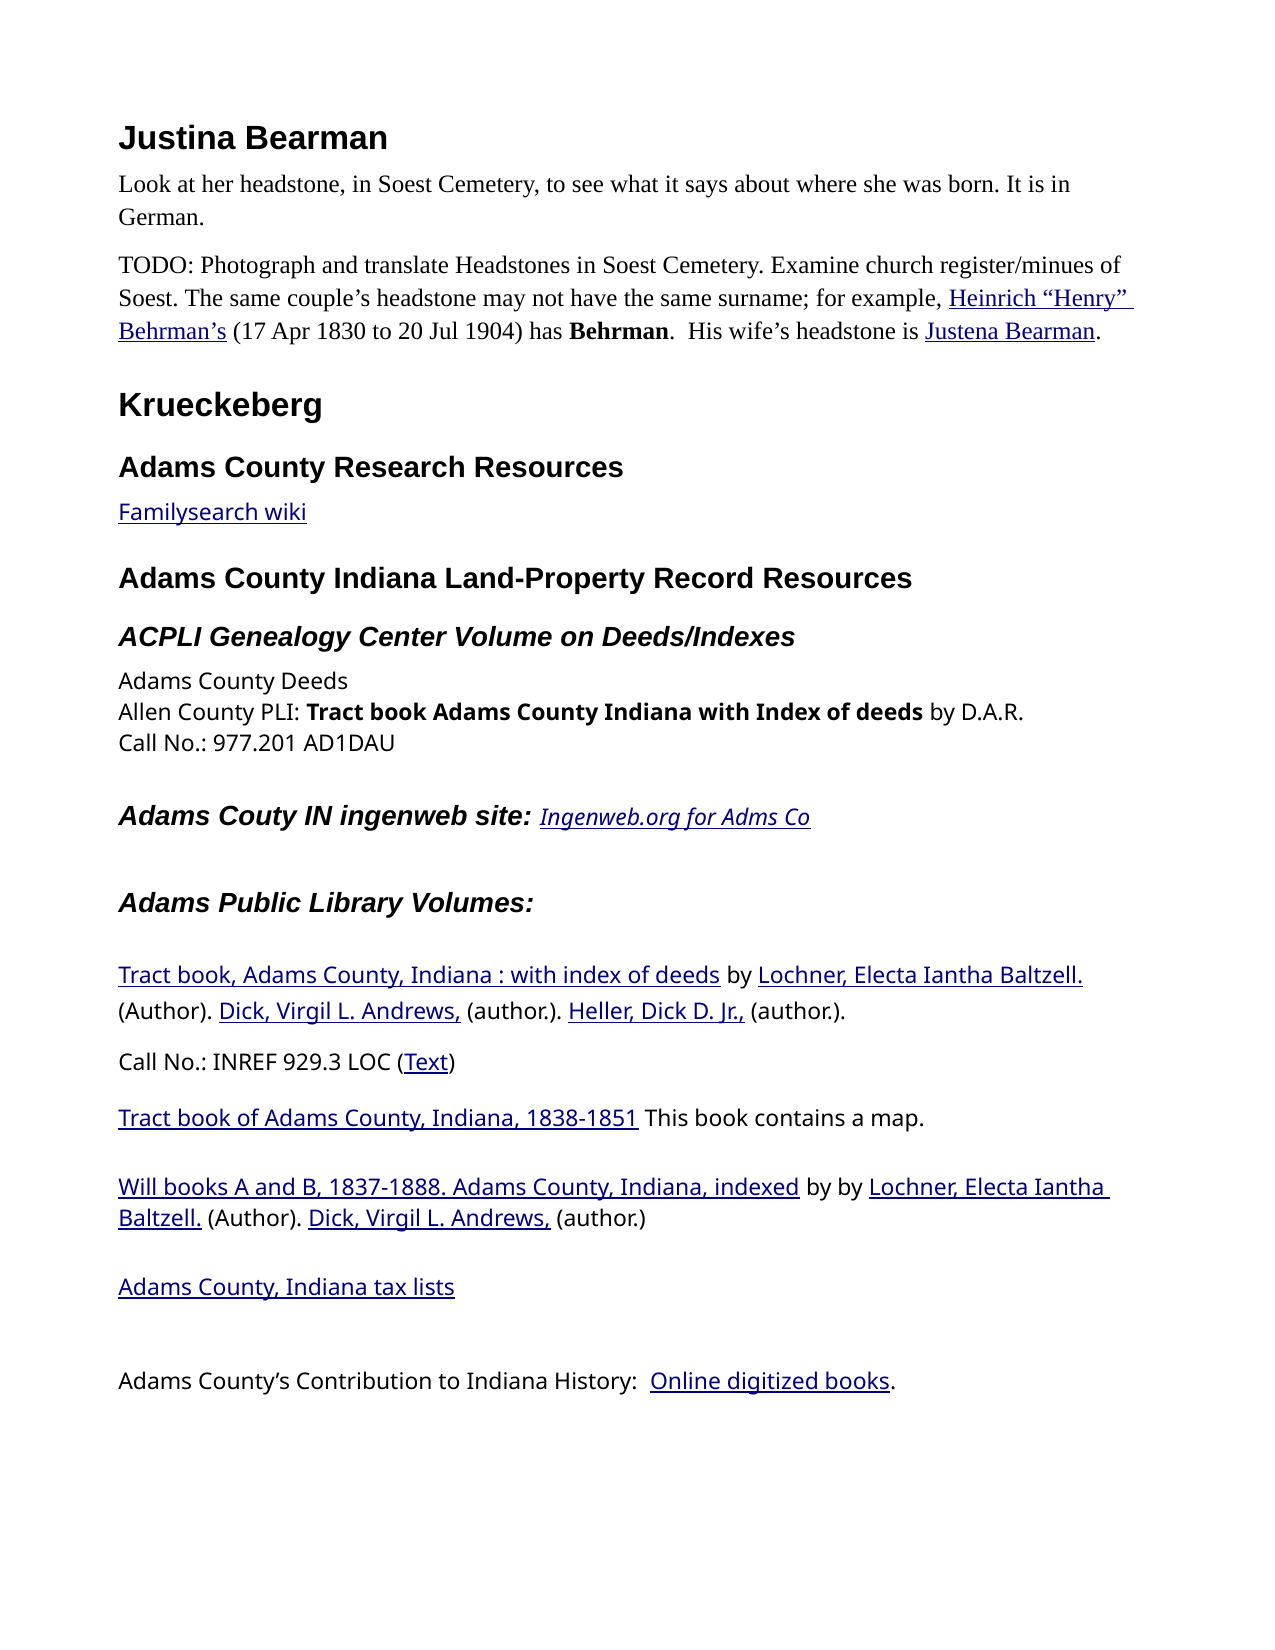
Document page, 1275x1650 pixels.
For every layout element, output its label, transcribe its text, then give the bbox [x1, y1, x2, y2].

subtitle Adams Couty IN ingenweb site: Ingenweb.org for Adms Co [118, 799, 1157, 832]
subtitle Adams County Research Resources [118, 450, 1157, 484]
text Adams County’s Contribution to Indiana History: Online digitized books. [118, 1365, 1157, 1396]
subtitle Tract book of Adams County, Indiana, 1838-1851 This book contains a map. [118, 1102, 1157, 1133]
text TODO: Photograph and translate Headstones in Soest Cemetery. Examine church register/minues of Soest. The same couple’s headstone may not have the same surname; for example, Heinrich “Henry” Behrman’s (17 Apr 1830 to 20 Jul 1904) has Behrman. His wife’s headstone is Justena Bearman. [118, 250, 1157, 345]
subtitle Will books A and B, 1837-1888. Adams County, Indiana, indexed by by Lochner, Electa Iantha Baltzell. (Author). Dick, Virgil L. Andrews, (author.) [118, 1171, 1157, 1233]
subtitle Krueckeberg [118, 384, 1157, 423]
subtitle Adams Public Library Volumes: [118, 886, 1157, 918]
subtitle Justina Bearman [118, 118, 1157, 157]
text Familysearch wiki [118, 496, 1157, 528]
text Call No.: 977.201 AD1DAU [118, 727, 1157, 758]
subtitle ACPLI Genealogy Center Volume on Deeds/Indexes [118, 620, 1157, 652]
text Adams County Deeds [118, 664, 1157, 696]
subtitle Adams County Indiana Land-Property Record Resources [118, 561, 1157, 595]
text Allen County PLI: Tract book Adams County Indiana with Index of deeds by D.A.R. [118, 696, 1157, 727]
text Look at her headstone, in Soest Cemetery, to see what it says about where she was born. It is in German. [118, 169, 1157, 231]
text Call No.: INREF 929.3 LOC (Text) [118, 1046, 1157, 1077]
text Tract book, Adams County, Indiana : with index of deeds by Lochner, Electa Iantha Baltzell. (Author). Dick, Virgil L. Andrews, (author.). Heller, Dick D. Jr., (author.). [118, 959, 1157, 1026]
subtitle Adams County, Indiana tax lists [118, 1271, 1157, 1302]
